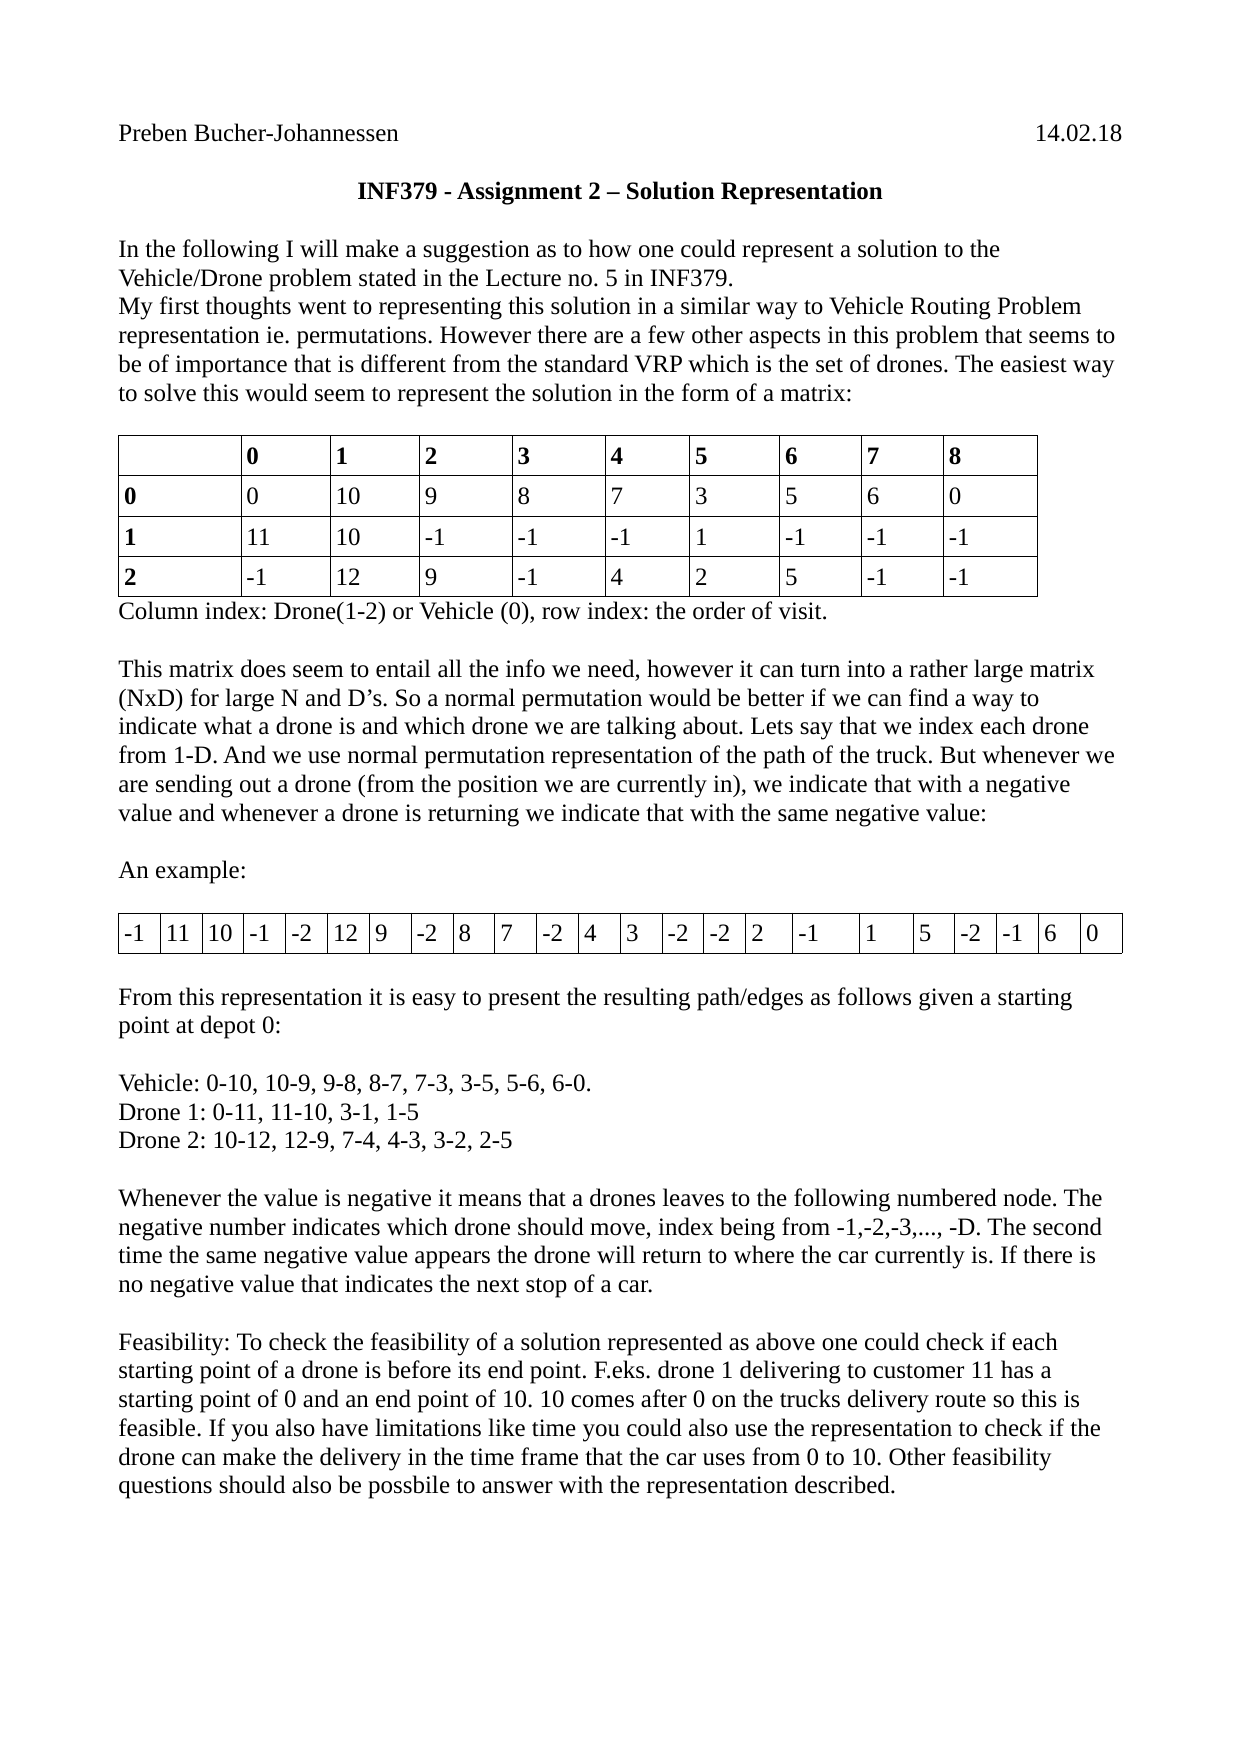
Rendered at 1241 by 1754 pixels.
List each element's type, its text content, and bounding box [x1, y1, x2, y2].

text An example: [118, 855, 1122, 884]
table_cell -1 [513, 517, 605, 556]
table_cell -1 [606, 517, 689, 556]
table_header -2 [704, 914, 745, 953]
table_cell 3 [690, 476, 779, 516]
table_cell -1 [242, 557, 330, 596]
table_header -1 [793, 914, 859, 953]
table_cell -1 [944, 517, 1037, 556]
table_header -2 [412, 914, 453, 953]
table_header 7 [862, 436, 943, 475]
table_cell 1 [119, 517, 241, 556]
table_cell -1 [862, 517, 943, 556]
text From this representation it is easy to present the resulting path/edges as follows given a starting point at depot 0: [118, 982, 1122, 1039]
table_cell 0 [944, 476, 1037, 516]
table_header 8 [944, 436, 1037, 475]
table_header 0 [242, 436, 330, 475]
table_cell 0 [119, 476, 241, 516]
table_header 8 [454, 914, 494, 953]
text This matrix does seem to entail all the info we need, however it can turn into a rather large matrix (NxD) for large N and D’s. So a normal permutation would be better if we can find a way to indicate what a drone is and which drone we are talking about. Lets say that we index each drone from 1-D. And we use normal permutation representation of the path of the truck. But whenever we are sending out a drone (from the position we are currently in), we indicate that with a negative value and whenever a drone is returning we indicate that with the same negative value: [118, 654, 1122, 826]
text Feasibility: To check the feasibility of a solution represented as above one could check if each starting point of a drone is before its end point. F.eks. drone 1 delivering to customer 11 has a starting point of 0 and an end point of 10. 10 comes after 0 on the trucks delivery route so this is feasible. If you also have limitations like time you could also use the representation to check if the drone can make the delivery in the time frame that the car uses from 0 to 10. Other feasibility questions should also be possbile to answer with the representation described. [118, 1327, 1122, 1499]
table_cell 9 [420, 557, 512, 596]
table_cell -1 [513, 557, 605, 596]
text Whenever the value is negative it means that a drones leaves to the following numbered node. The negative number indicates which drone should move, index being from -1,-2,-3,..., -D. The second time the same negative value appears the drone will return to where the car currently is. If there is no negative value that indicates the next stop of a car. [118, 1183, 1122, 1298]
table_header -1 [997, 914, 1038, 953]
table_header -2 [663, 914, 703, 953]
text In the following I will make a suggestion as to how one could represent a solution to the Vehicle/Drone problem stated in the Lecture no. 5 in INF379. [118, 234, 1122, 291]
table_header 10 [203, 914, 243, 953]
text Column index: Drone(1-2) or Vehicle (0), row index: the order of visit. [118, 596, 1122, 625]
table_header 0 [1081, 914, 1122, 953]
table_cell 0 [242, 476, 330, 516]
table_cell -1 [420, 517, 512, 556]
table_cell 10 [331, 476, 419, 516]
table_cell -1 [862, 557, 943, 596]
table_cell -1 [780, 517, 861, 556]
table_header [119, 436, 241, 475]
table_header 1 [860, 914, 913, 953]
table_header 9 [370, 914, 411, 953]
table_cell 7 [606, 476, 689, 516]
table_header 2 [746, 914, 792, 953]
table_cell 2 [690, 557, 779, 596]
table_header 7 [495, 914, 536, 953]
table_cell 4 [606, 557, 689, 596]
text INF379 - Assignment 2 – Solution Representation [118, 176, 1122, 205]
table_header 1 [331, 436, 419, 475]
table_cell 12 [331, 557, 419, 596]
text Drone 2: 10-12, 12-9, 7-4, 4-3, 3-2, 2-5 [118, 1126, 1122, 1154]
table_cell -1 [944, 557, 1037, 596]
table_header 5 [690, 436, 779, 475]
text Vehicle: 0-10, 10-9, 9-8, 8-7, 7-3, 3-5, 5-6, 6-0. [118, 1068, 1122, 1097]
table_cell 5 [780, 557, 861, 596]
table_header -1 [244, 914, 285, 953]
table_cell 8 [513, 476, 605, 516]
table_cell 10 [331, 517, 419, 556]
text My first thoughts went to representing this solution in a similar way to Vehicle Routing Problem representation ie. permutations. However there are a few other aspects in this problem that seems to be of importance that is different from the standard VRP which is the set of drones. The easiest way to solve this would seem to represent the solution in the form of a matrix: [118, 291, 1122, 406]
table_header 5 [914, 914, 954, 953]
table_header -2 [286, 914, 327, 953]
table_cell 9 [420, 476, 512, 516]
table_cell 2 [119, 557, 241, 596]
table_header 3 [621, 914, 662, 953]
table_cell 11 [242, 517, 330, 556]
table_header -2 [955, 914, 996, 953]
table_header -2 [537, 914, 578, 953]
table_header 3 [513, 436, 605, 475]
table_cell 5 [780, 476, 861, 516]
table_header 4 [579, 914, 620, 953]
table_cell 1 [690, 517, 779, 556]
table_header 4 [606, 436, 689, 475]
table_header 6 [780, 436, 861, 475]
table_header -1 [119, 914, 160, 953]
table_cell 6 [862, 476, 943, 516]
table_header 11 [161, 914, 202, 953]
table_header 6 [1039, 914, 1080, 953]
text Drone 1: 0-11, 11-10, 3-1, 1-5 [118, 1097, 1122, 1126]
table_header 2 [420, 436, 512, 475]
table_header 12 [328, 914, 369, 953]
